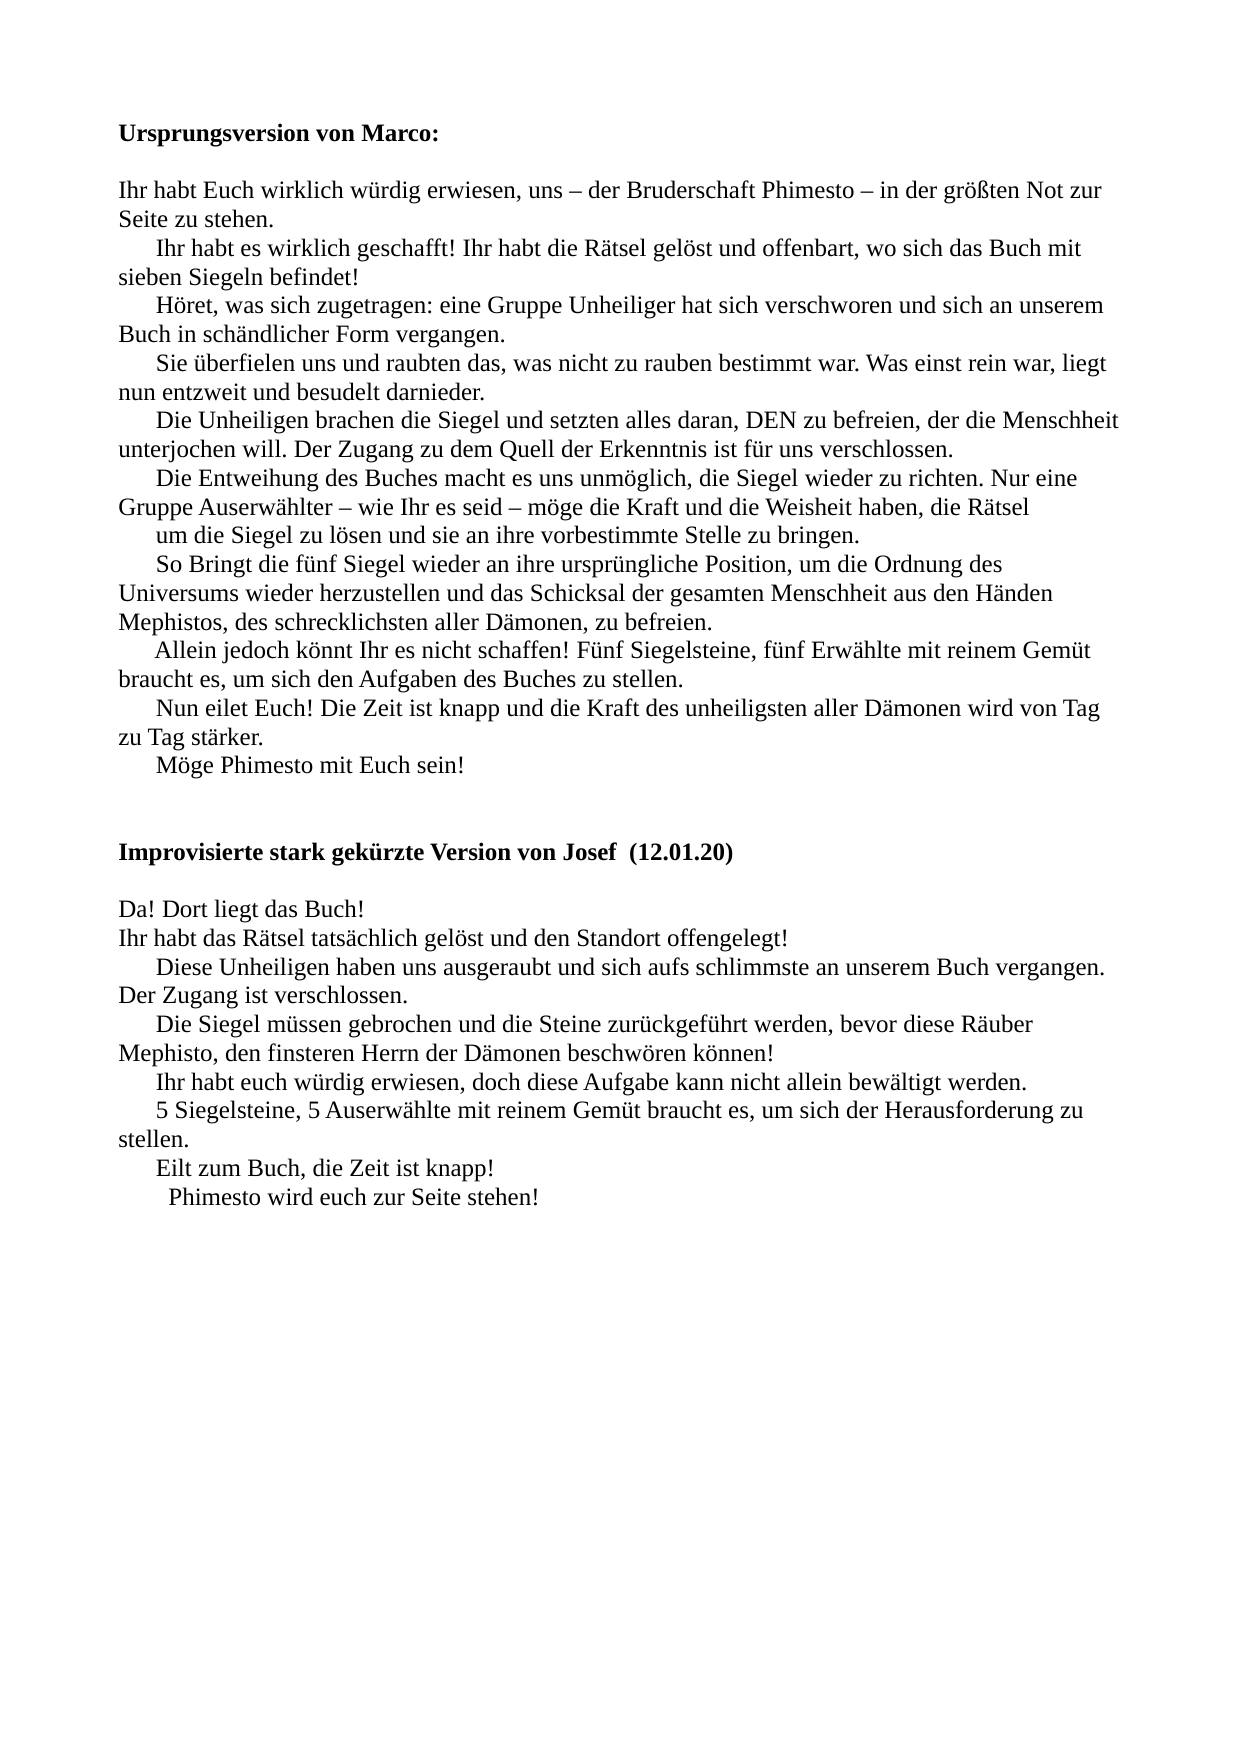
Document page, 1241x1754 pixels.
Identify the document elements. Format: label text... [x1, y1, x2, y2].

text Die Entweihung des Buches macht es uns unmöglich, die Siegel wieder zu richten. Nur eine Gruppe Auserwählter – wie Ihr es seid – möge die Kraft und die Weisheit haben, die Rätsel [118, 463, 1122, 521]
text Improvisierte stark gekürzte Version von Josef (12.01.20) [118, 837, 1122, 866]
text Ursprungsversion von Marco: [118, 118, 1122, 147]
text Da! Dort liegt das Buch! [118, 894, 1122, 923]
text Ihr habt das Rätsel tatsächlich gelöst und den Standort offengelegt! [118, 923, 1122, 952]
text Phimesto wird euch zur Seite stehen! [118, 1182, 1122, 1211]
text Ihr habt es wirklich geschafft! Ihr habt die Rätsel gelöst und offenbart, wo sich das Buch mit sieben Siegeln befindet! [118, 233, 1122, 291]
text Nun eilet Euch! Die Zeit ist knapp und die Kraft des unheiligsten aller Dämonen wird von Tag zu Tag stärker. [118, 693, 1122, 751]
text Möge Phimesto mit Euch sein! [118, 751, 1122, 779]
text Allein jedoch könnt Ihr es nicht schaffen! Fünf Siegelsteine, fünf Erwählte mit reinem Gemüt braucht es, um sich den Aufgaben des Buches zu stellen. [118, 636, 1122, 693]
text Eilt zum Buch, die Zeit ist knapp! [118, 1153, 1122, 1182]
text Sie überfielen uns und raubten das, was nicht zu rauben bestimmt war. Was einst rein war, liegt nun entzweit und besudelt darnieder. [118, 348, 1122, 406]
text Ihr habt euch würdig erwiesen, doch diese Aufgabe kann nicht allein bewältigt werden. [118, 1067, 1122, 1096]
text um die Siegel zu lösen und sie an ihre vorbestimmte Stelle zu bringen. [118, 521, 1122, 549]
text 5 Siegelsteine, 5 Auserwählte mit reinem Gemüt braucht es, um sich der Herausforderung zu stellen. [118, 1096, 1122, 1153]
text Die Unheiligen brachen die Siegel und setzten alles daran, DEN zu befreien, der die Menschheit unterjochen will. Der Zugang zu dem Quell der Erkenntnis ist für uns verschlossen. [118, 406, 1122, 463]
text Höret, was sich zugetragen: eine Gruppe Unheiliger hat sich verschworen und sich an unserem Buch in schändlicher Form vergangen. [118, 291, 1122, 348]
text Diese Unheiligen haben uns ausgeraubt und sich aufs schlimmste an unserem Buch vergangen. Der Zugang ist verschlossen. [118, 952, 1122, 1009]
text Die Siegel müssen gebrochen und die Steine zurückgeführt werden, bevor diese Räuber Mephisto, den finsteren Herrn der Dämonen beschwören können! [118, 1009, 1122, 1067]
text So Bringt die fünf Siegel wieder an ihre ursprüngliche Position, um die Ordnung des Universums wieder herzustellen und das Schicksal der gesamten Menschheit aus den Händen Mephistos, des schrecklichsten aller Dämonen, zu befreien. [118, 549, 1122, 636]
text Ihr habt Euch wirklich würdig erwiesen, uns – der Bruderschaft Phimesto – in der größten Not zur Seite zu stehen. [118, 176, 1122, 233]
